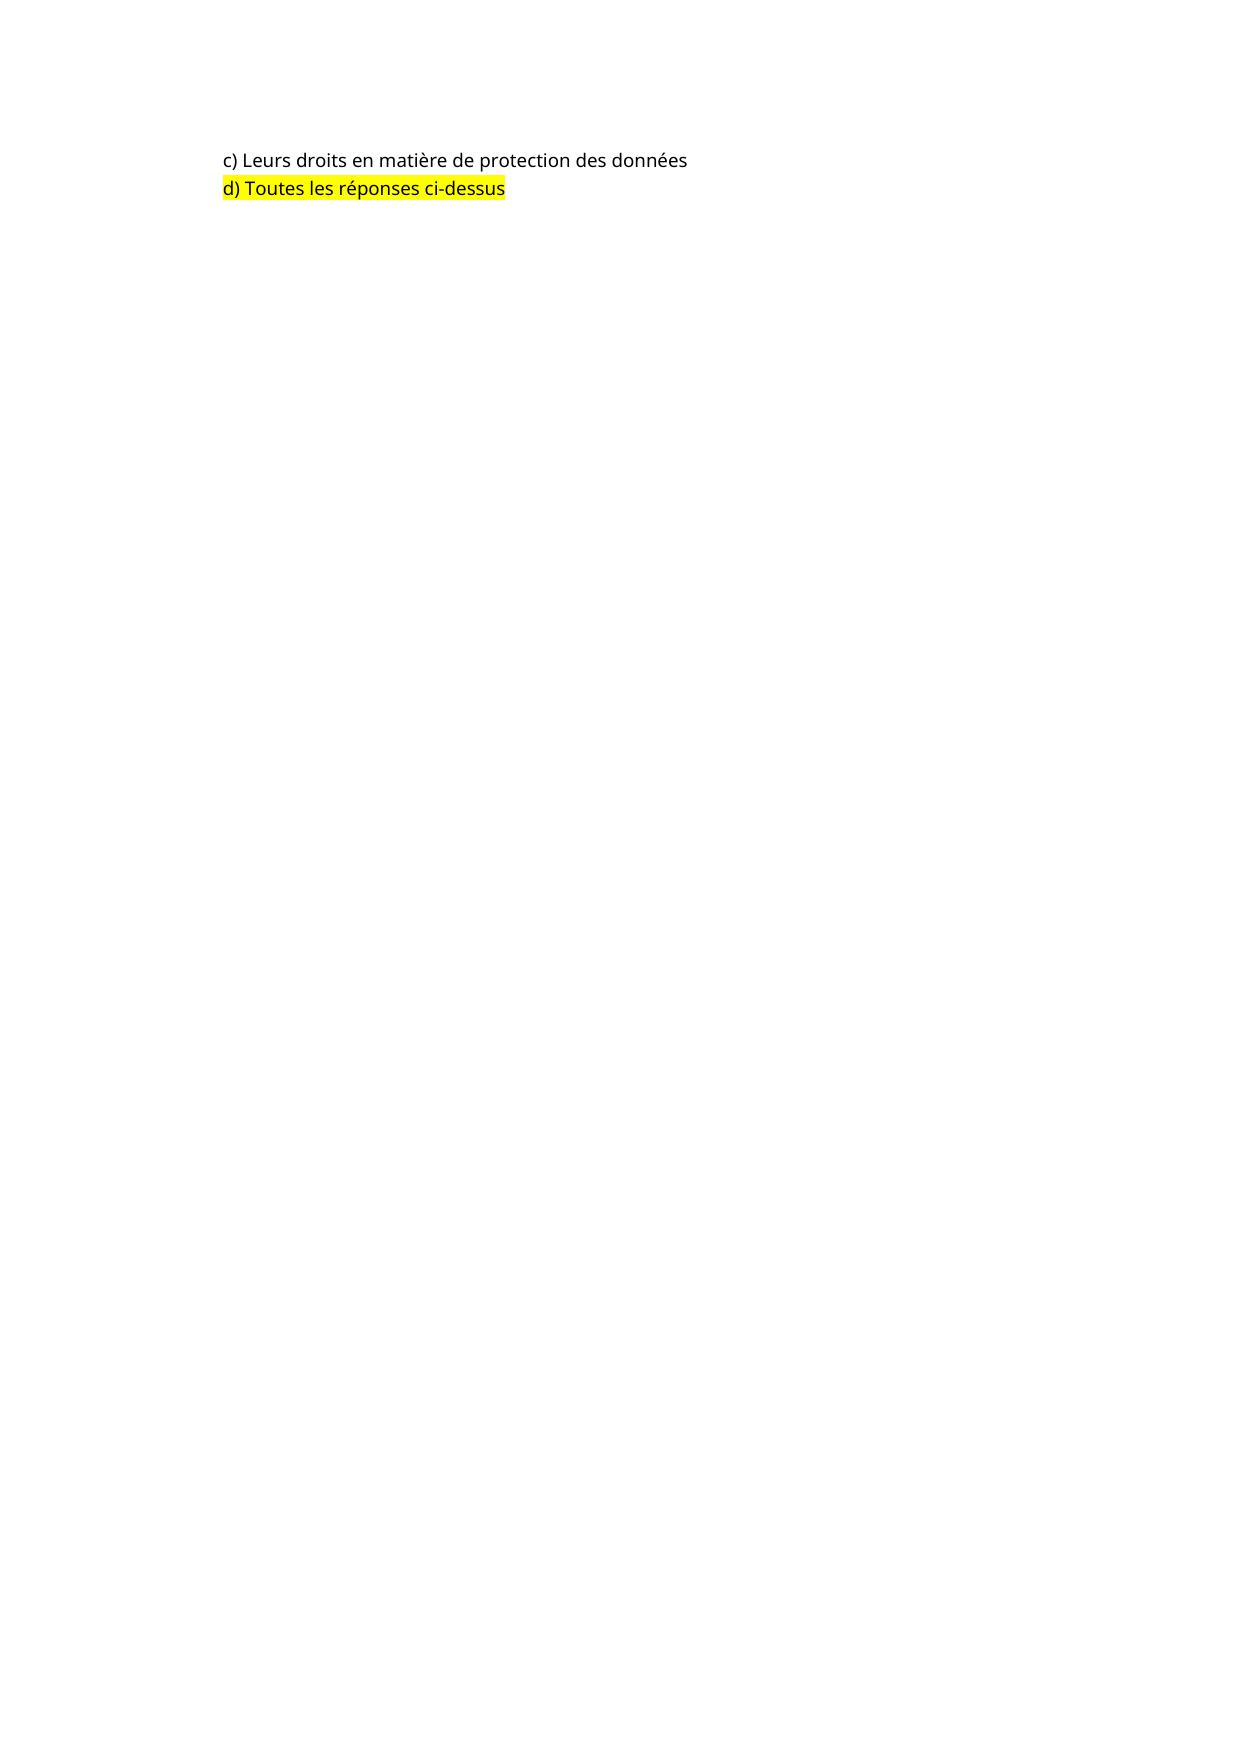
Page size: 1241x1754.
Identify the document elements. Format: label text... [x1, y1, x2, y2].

list c) Leurs droits en matière de protection des données d) Toutes les réponses ci-dessus [185, 148, 1093, 200]
